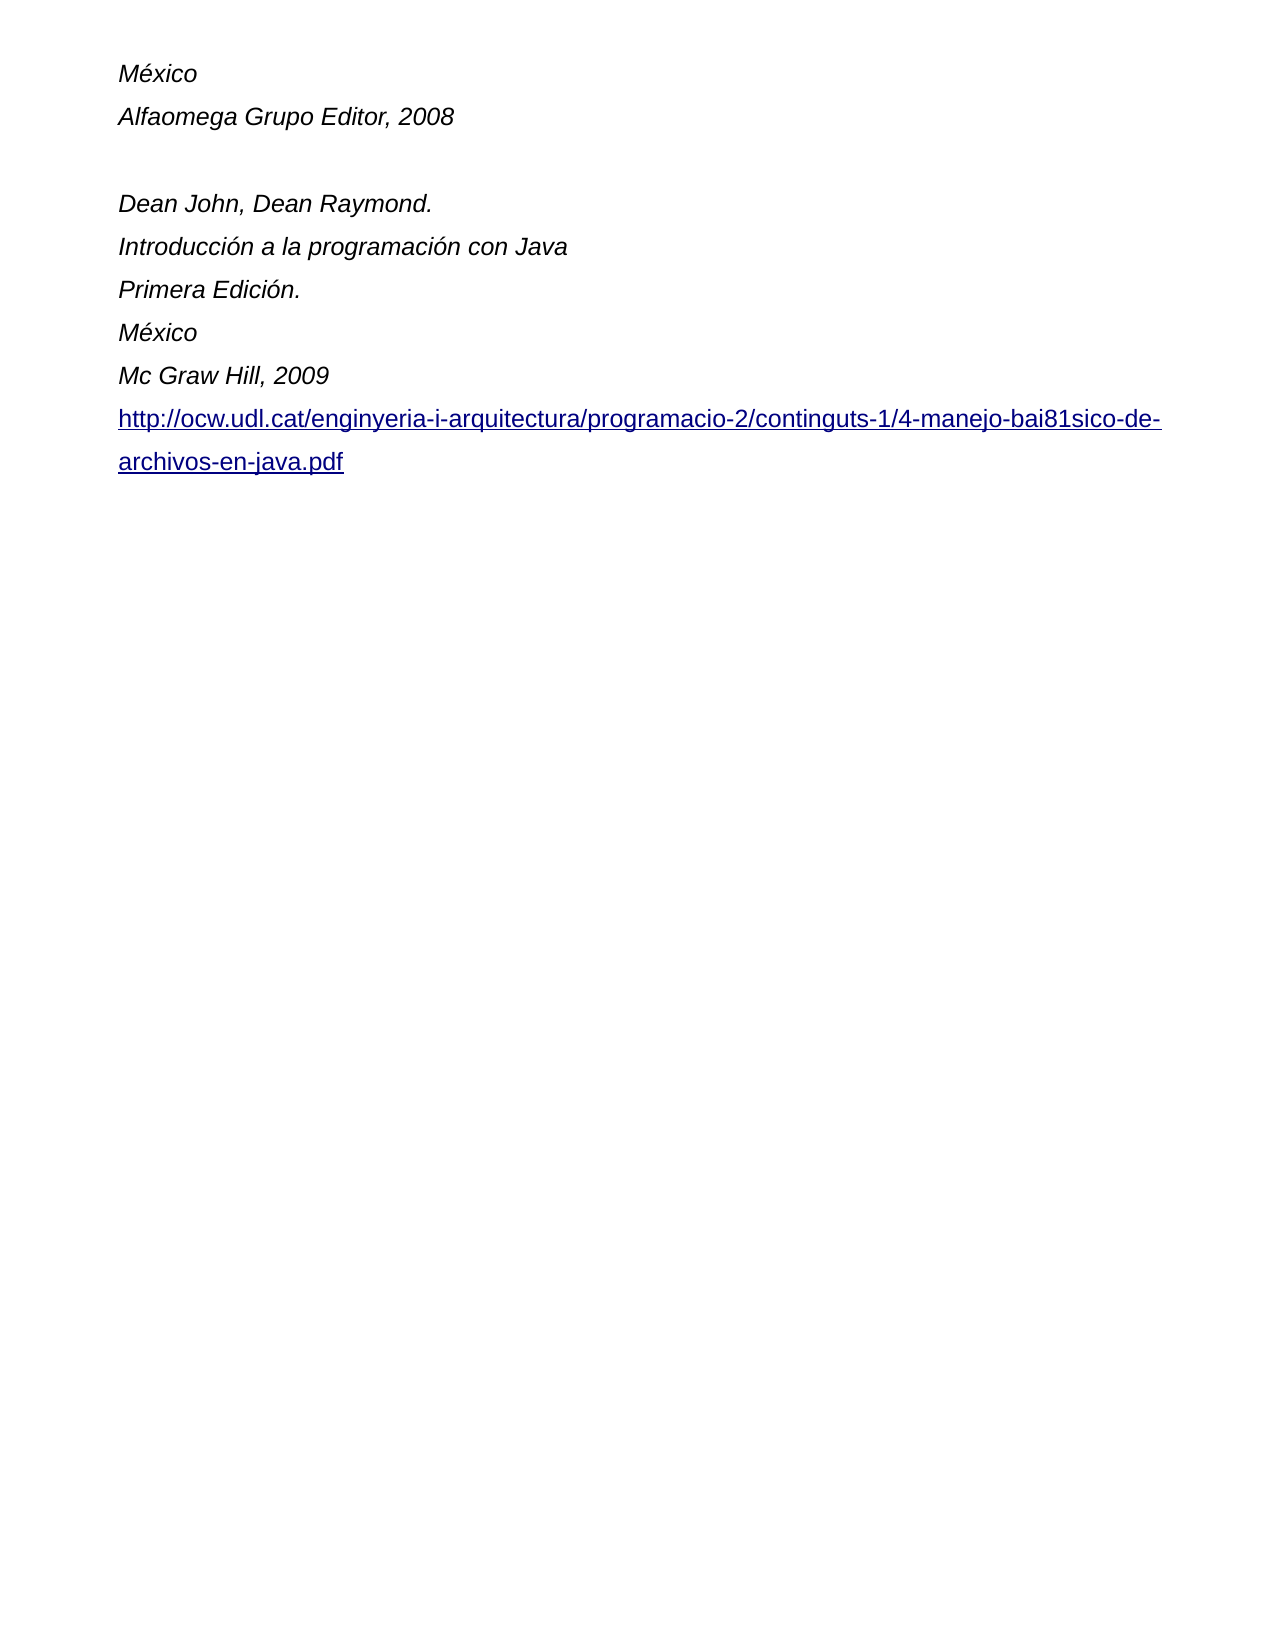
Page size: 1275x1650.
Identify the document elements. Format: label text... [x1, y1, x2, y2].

text México [118, 59, 1205, 88]
text Primera Edición. [118, 275, 1205, 303]
text México [118, 318, 1205, 347]
text Alfaomega Grupo Editor, 2008 [118, 102, 1205, 131]
text http://ocw.udl.cat/enginyeria-i-arquitectura/programacio-2/continguts-1/4-manejo-bai81sico-de-archivos-en-java.pdf [118, 404, 1205, 476]
text Mc Graw Hill, 2009 [118, 361, 1205, 390]
text Introducción a la programación con Java [118, 232, 1205, 260]
text Dean John, Dean Raymond. [118, 188, 1205, 217]
